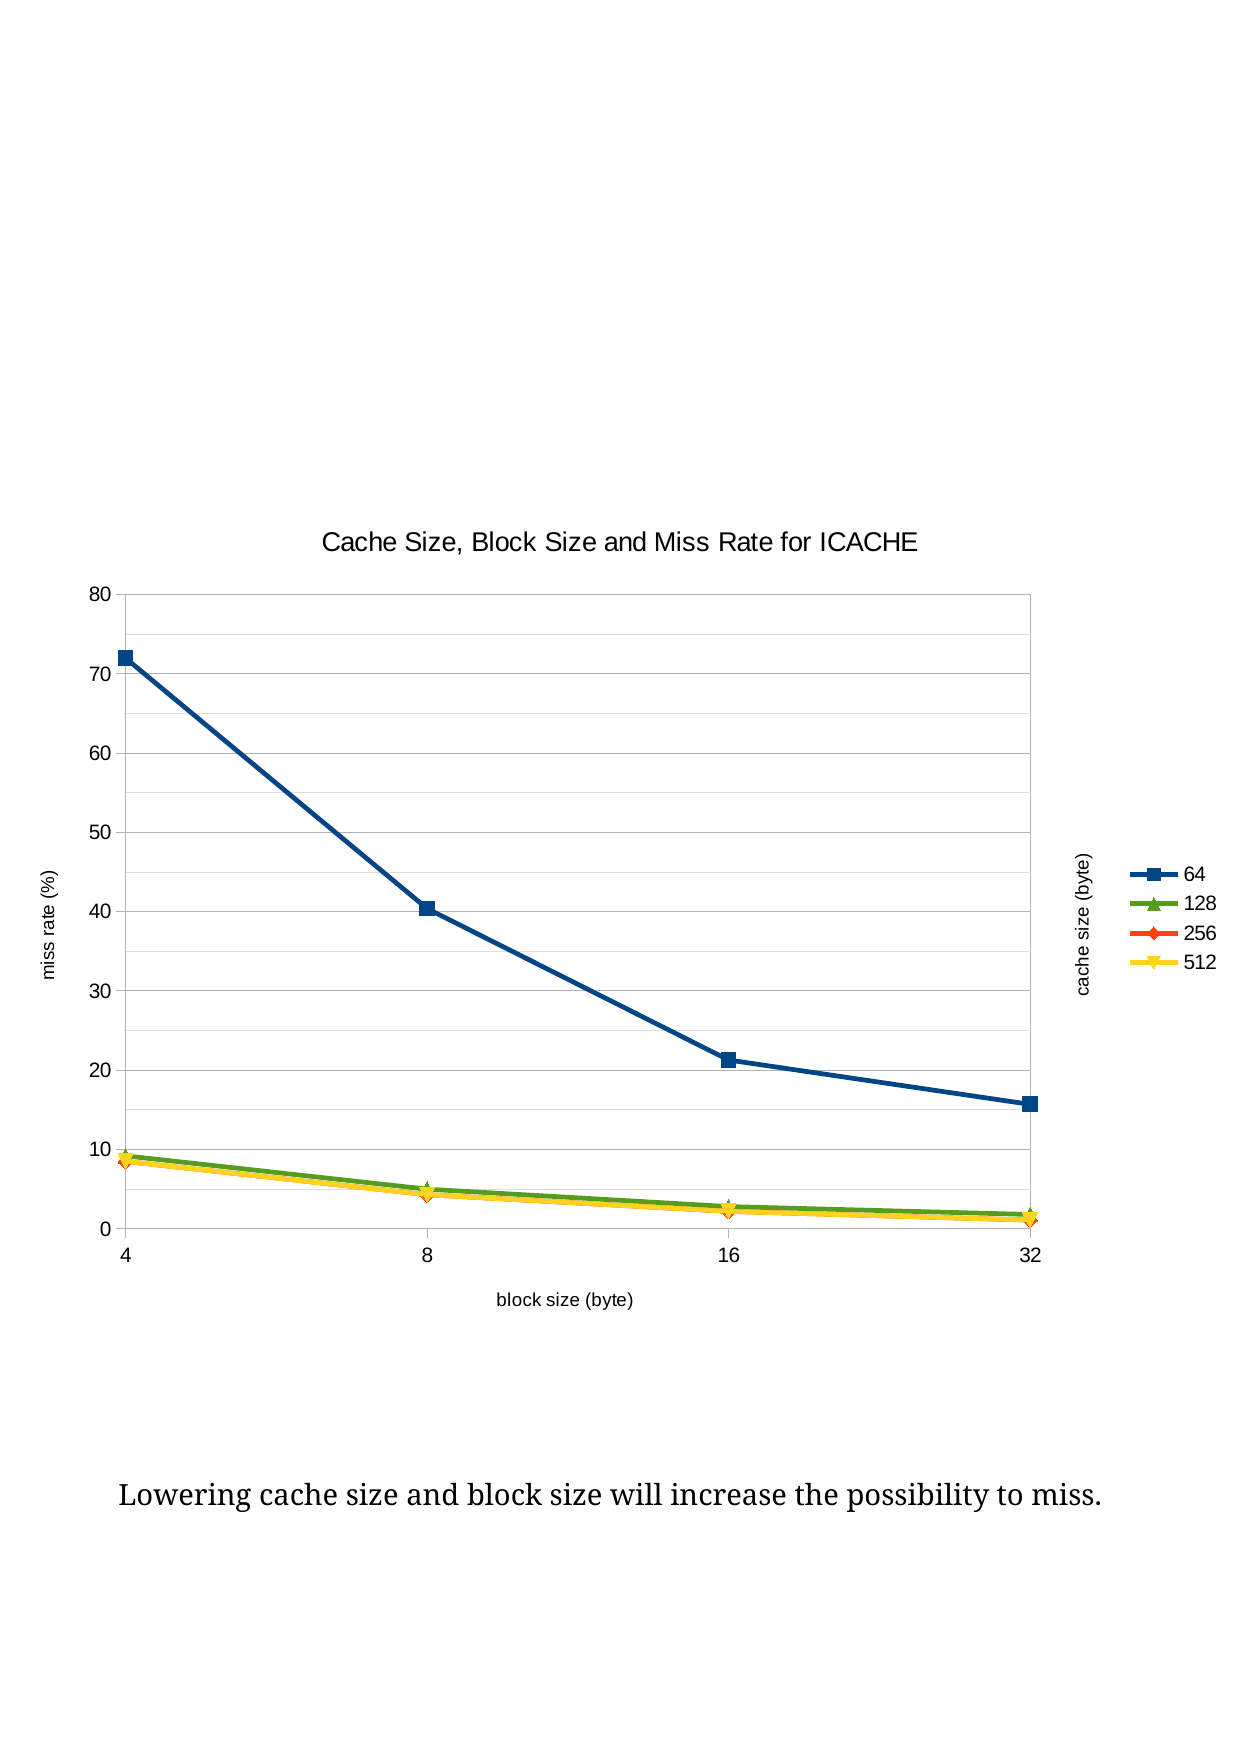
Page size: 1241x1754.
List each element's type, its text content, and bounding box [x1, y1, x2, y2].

text Lowering cache size and block size will increase the possibility to miss. [118, 1474, 1122, 1514]
